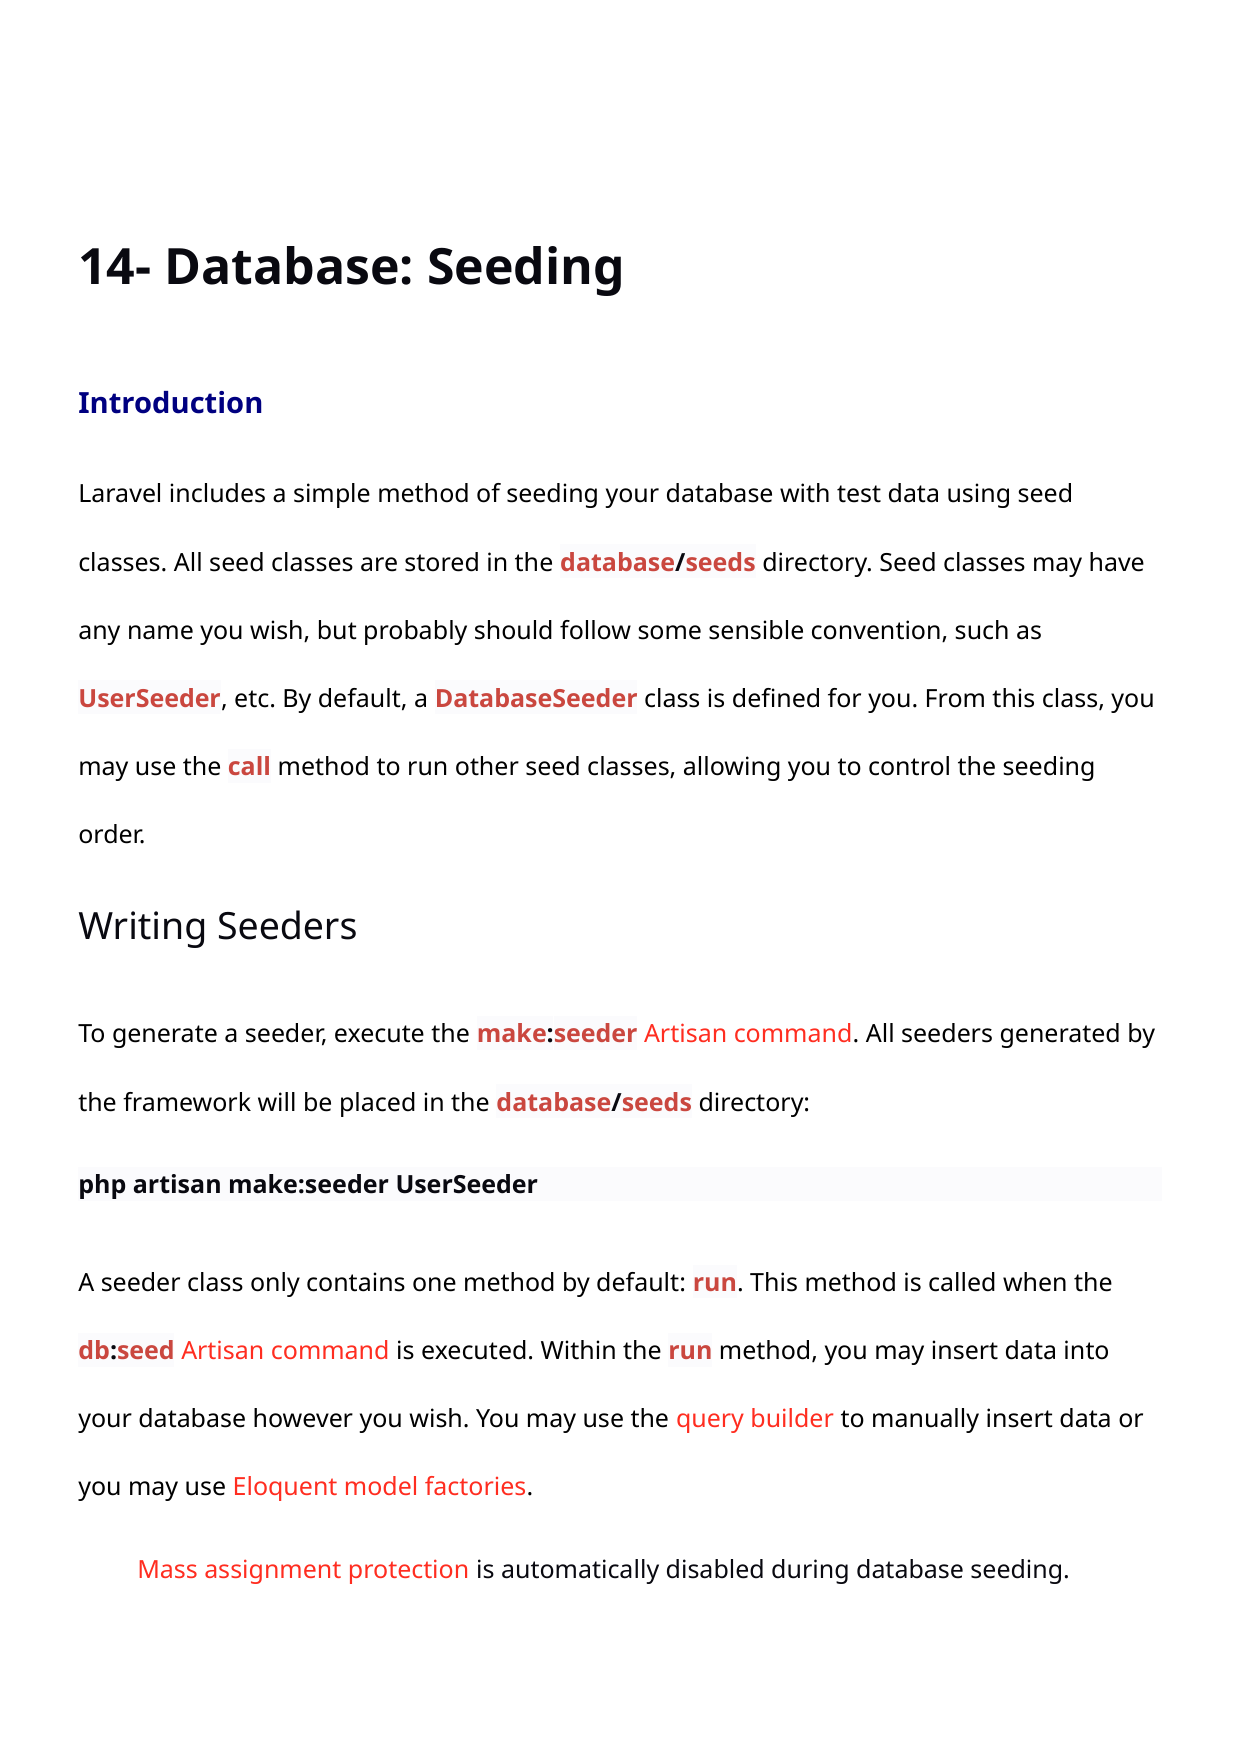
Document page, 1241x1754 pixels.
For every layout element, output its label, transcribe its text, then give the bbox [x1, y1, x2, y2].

text A seeder class only contains one method by default: run. This method is called when the db:seed Artisan command is executed. Within the run method, you may insert data into your database however you wish. You may use the query builder to manually insert data or you may use Eloquent model factories. [78, 1264, 1162, 1503]
text Mass assignment protection is automatically disabled during database seeding. [137, 1552, 1103, 1586]
subtitle Introduction [78, 382, 1162, 422]
text php artisan make:seeder UserSeeder [78, 1167, 1162, 1201]
text Laravel includes a simple method of seeding your database with test data using seed classes. All seed classes are stored in the database/seeds directory. Seed classes may have any name you wish, but probably should follow some sensible convention, such as UserSeeder, etc. By default, a DatabaseSeeder class is defined for you. From this class, you may use the call method to run other seed classes, allowing you to control the seeding order. [78, 476, 1162, 851]
text To generate a seeder, execute the make:seeder Artisan command. All seeders generated by the framework will be placed in the database/seeds directory: [78, 1016, 1162, 1118]
subtitle 14- Database: Seeding [78, 78, 1162, 299]
subtitle Writing Seeders [78, 899, 1162, 950]
